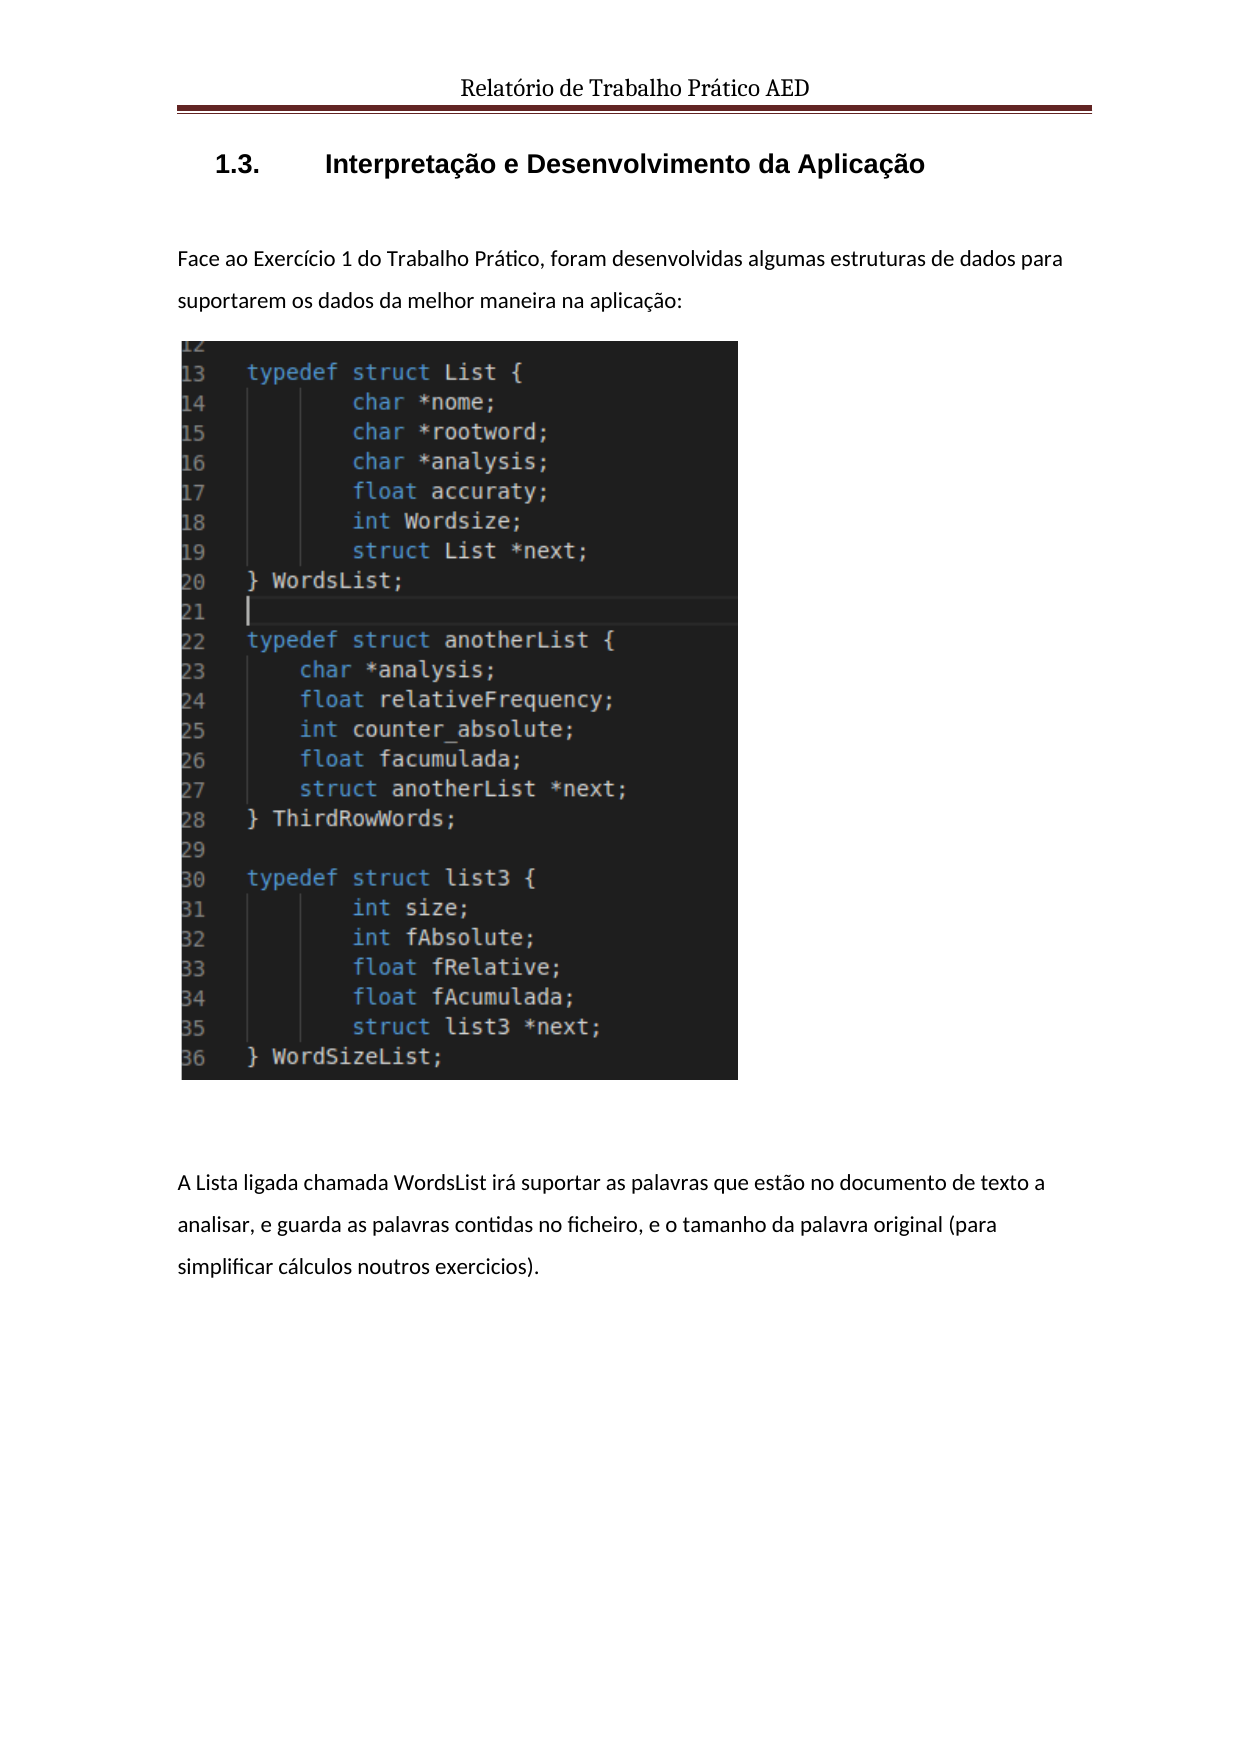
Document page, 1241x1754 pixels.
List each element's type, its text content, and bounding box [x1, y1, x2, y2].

subtitle Interpretação e Desenvolvimento da Aplicação [215, 148, 1092, 179]
list A Lista ligada chamada WordsList irá suportar as palavras que estão no documento de texto a analisar, e guarda as palavras contidas no ficheiro, e o tamanho da palavra original (para simplificar cálculos noutros exercicios). [177, 1168, 1092, 1280]
list Face ao Exercício 1 do Trabalho Prático, foram desenvolvidas algumas estruturas de dados para suportarem os dados da melhor maneira na aplicação: [177, 244, 1092, 314]
picture [181, 341, 738, 1080]
